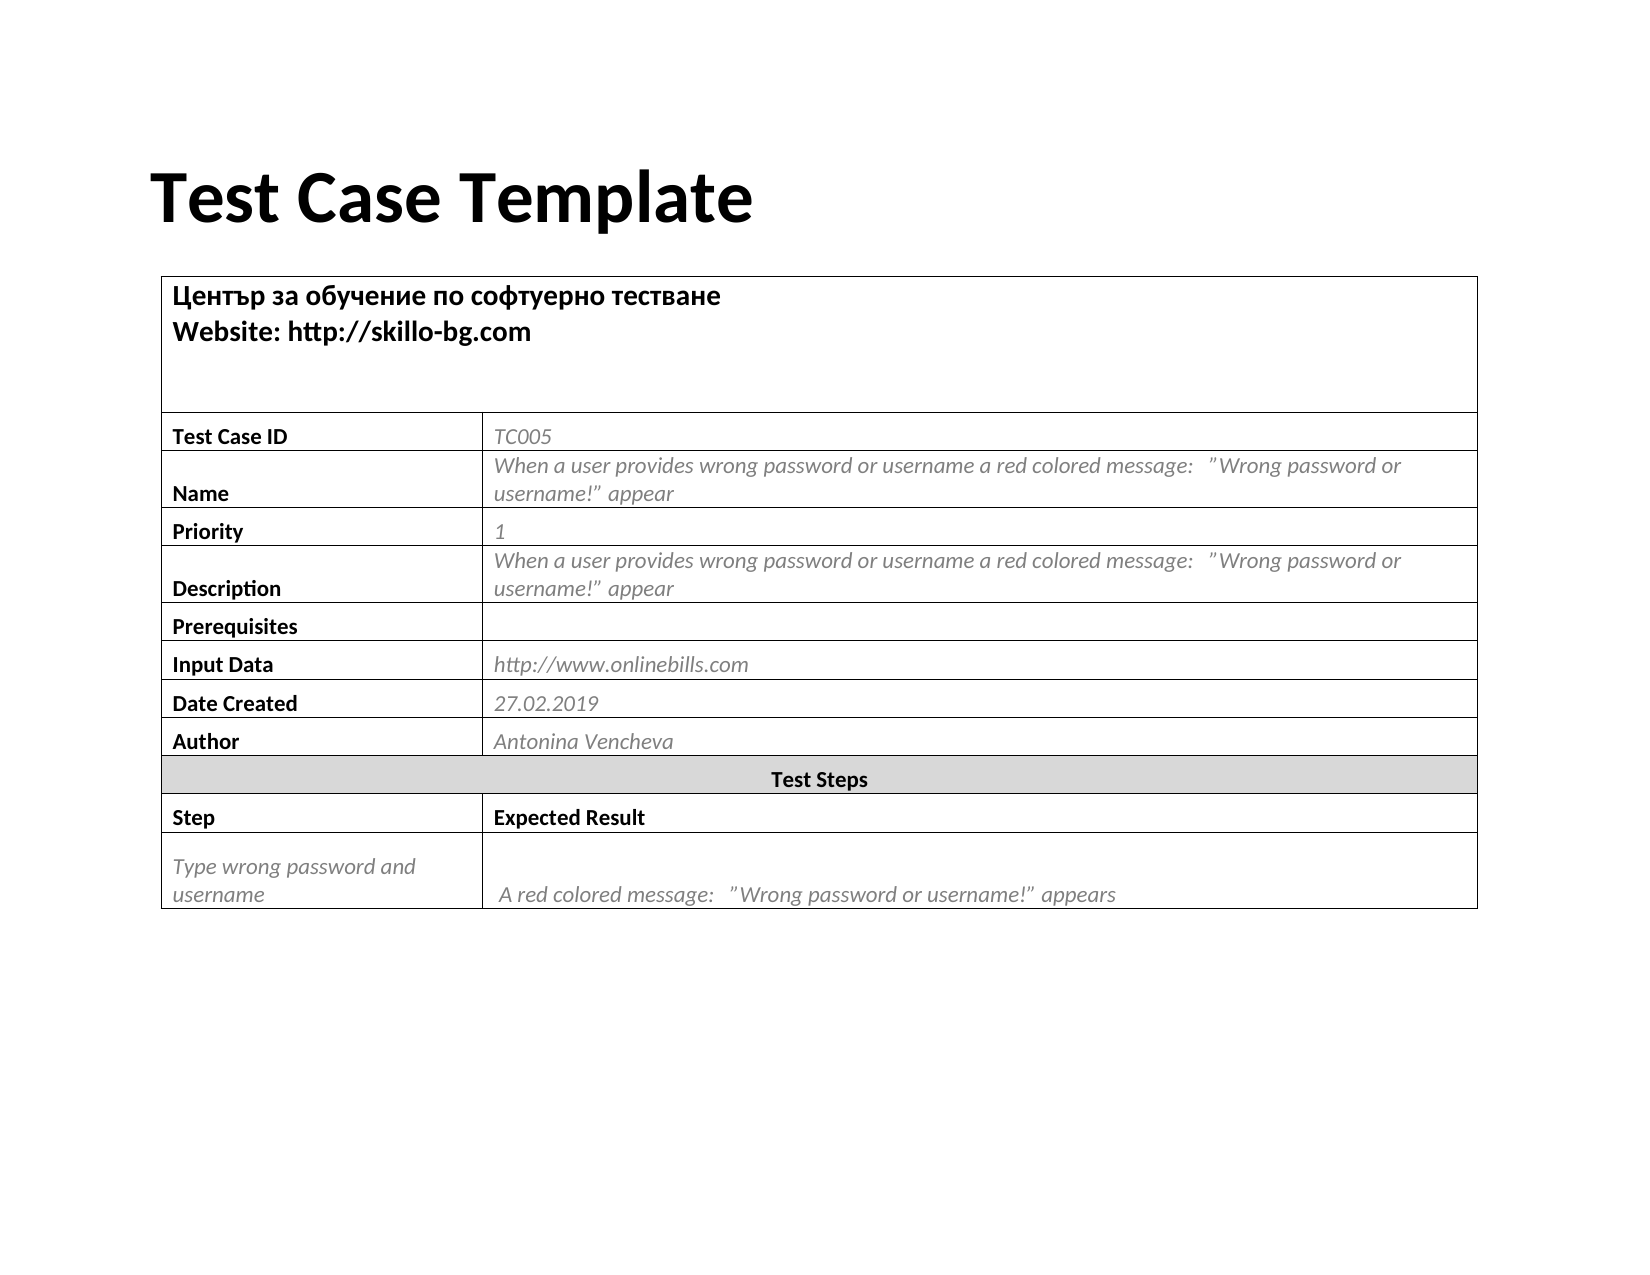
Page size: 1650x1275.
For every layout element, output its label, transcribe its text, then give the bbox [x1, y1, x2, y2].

text Test Case Template [150, 150, 1500, 242]
table_header Център за обучение по софтуерно тестване Website: http://skillo-bg.com [162, 277, 1477, 412]
table_cell 1 [483, 508, 1477, 545]
table_cell Step [162, 794, 482, 832]
table_cell Test Steps [162, 756, 1477, 793]
table_cell Name [162, 451, 482, 507]
table_cell Input Data [162, 641, 482, 679]
table_cell [483, 603, 1477, 640]
table_cell Prerequisites [162, 603, 482, 640]
table_cell A red colored message: ”Wrong password or username!” appears [483, 833, 1477, 908]
table_cell Date Created [162, 680, 482, 717]
table_cell http://www.onlinebills.com [483, 641, 1477, 679]
table_cell Priority [162, 508, 482, 545]
table_cell Author [162, 718, 482, 755]
table_cell 27.02.2019 [483, 680, 1477, 717]
table_cell When a user provides wrong password or username a red colored message: ”Wrong password or username!” appear [483, 451, 1477, 507]
table_cell Expected Result [483, 794, 1477, 832]
table_cell Antonina Vencheva [483, 718, 1477, 755]
table_cell When a user provides wrong password or username a red colored message: ”Wrong password or username!” appear [483, 546, 1477, 602]
table_cell Type wrong password and username [162, 833, 482, 908]
table_cell Test Case ID [162, 413, 482, 450]
table_cell Description [162, 546, 482, 602]
table_cell TC005 [483, 413, 1477, 450]
